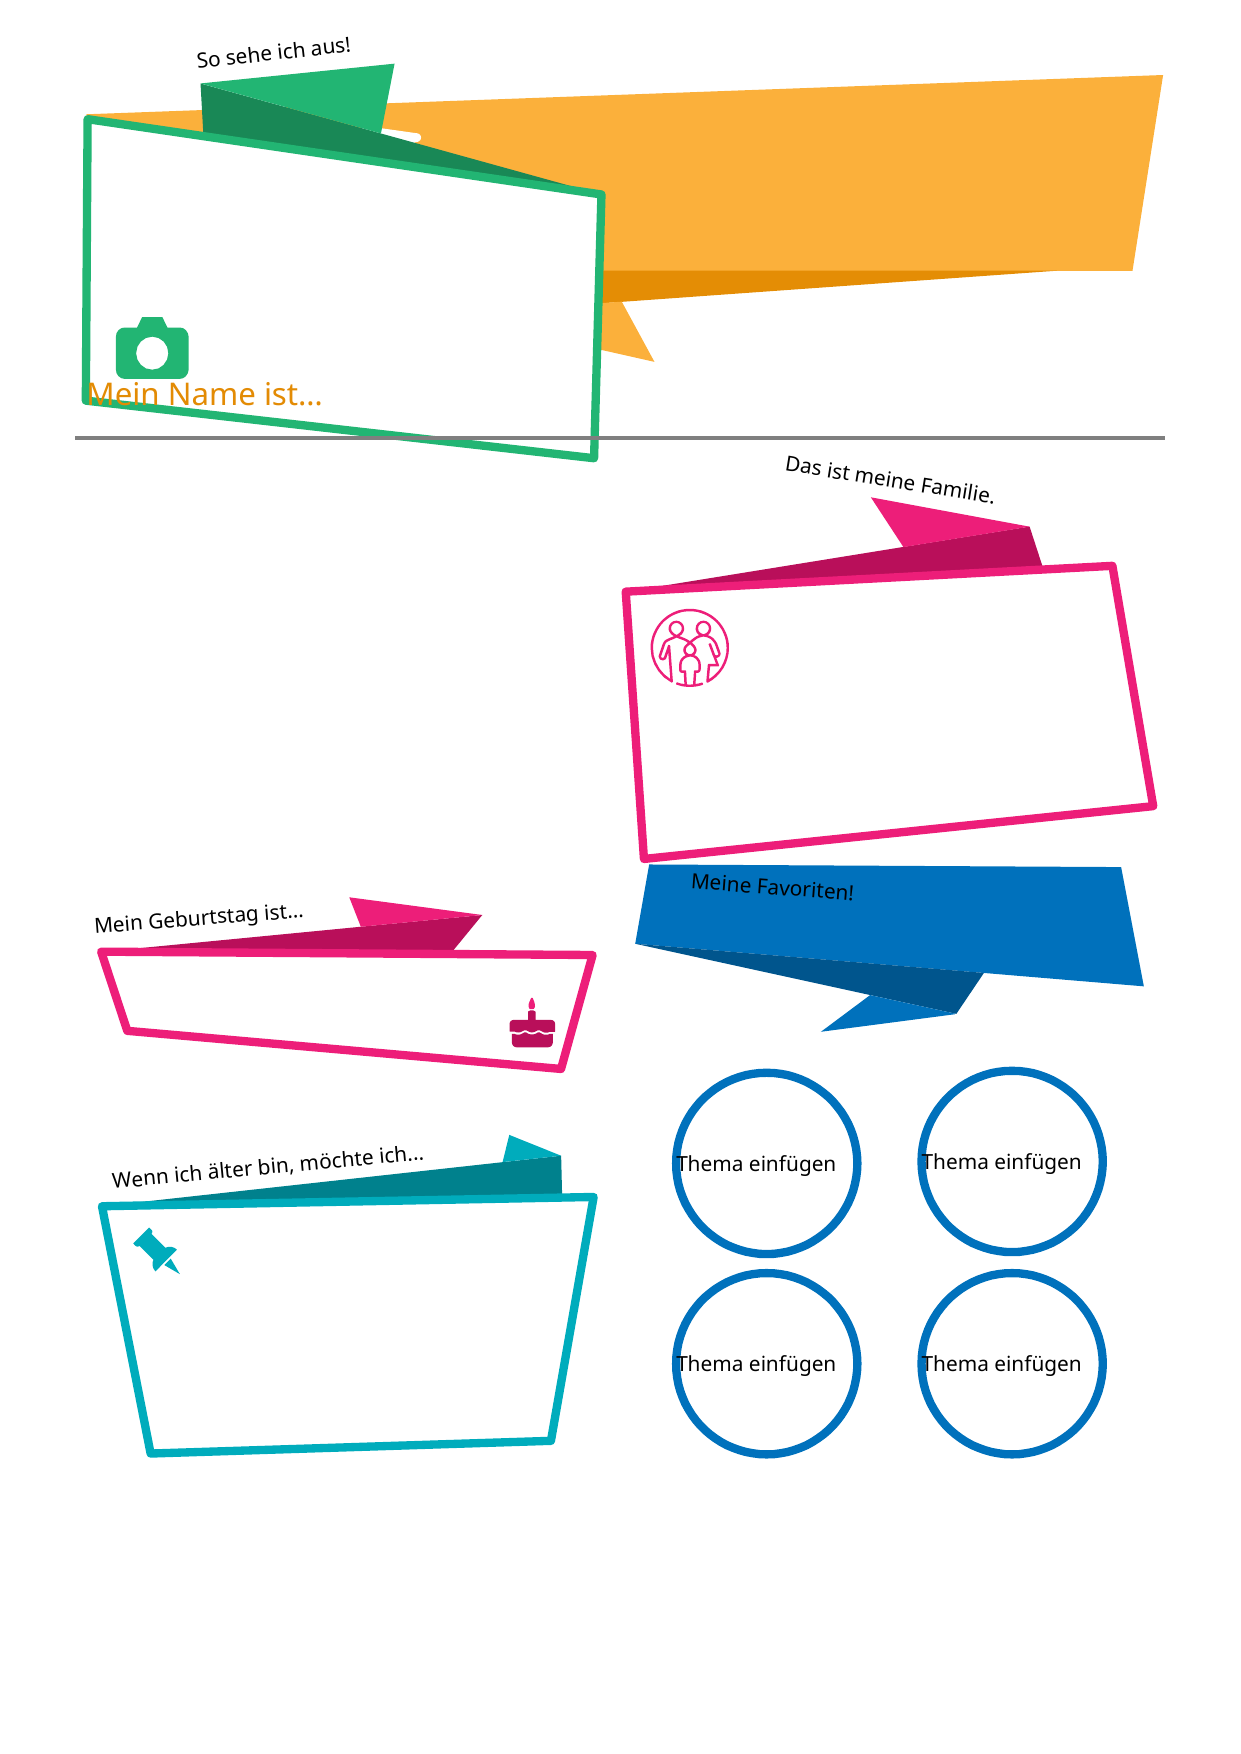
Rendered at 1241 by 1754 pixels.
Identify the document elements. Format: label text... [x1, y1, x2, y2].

table_cell [614, 440, 1165, 859]
table_cell Mein Name ist… [75, 372, 352, 436]
table_cell [75, 440, 614, 859]
table_cell [614, 1071, 1165, 1504]
table_header [75, 75, 273, 372]
table_header [601, 75, 1165, 372]
table_header [388, 75, 1135, 103]
table_cell [75, 1071, 614, 1504]
table_cell [681, 1078, 853, 1249]
table_cell [614, 859, 1165, 1071]
table_cell [927, 1076, 1098, 1247]
table_cell [599, 372, 1165, 436]
table_cell [75, 859, 614, 1071]
